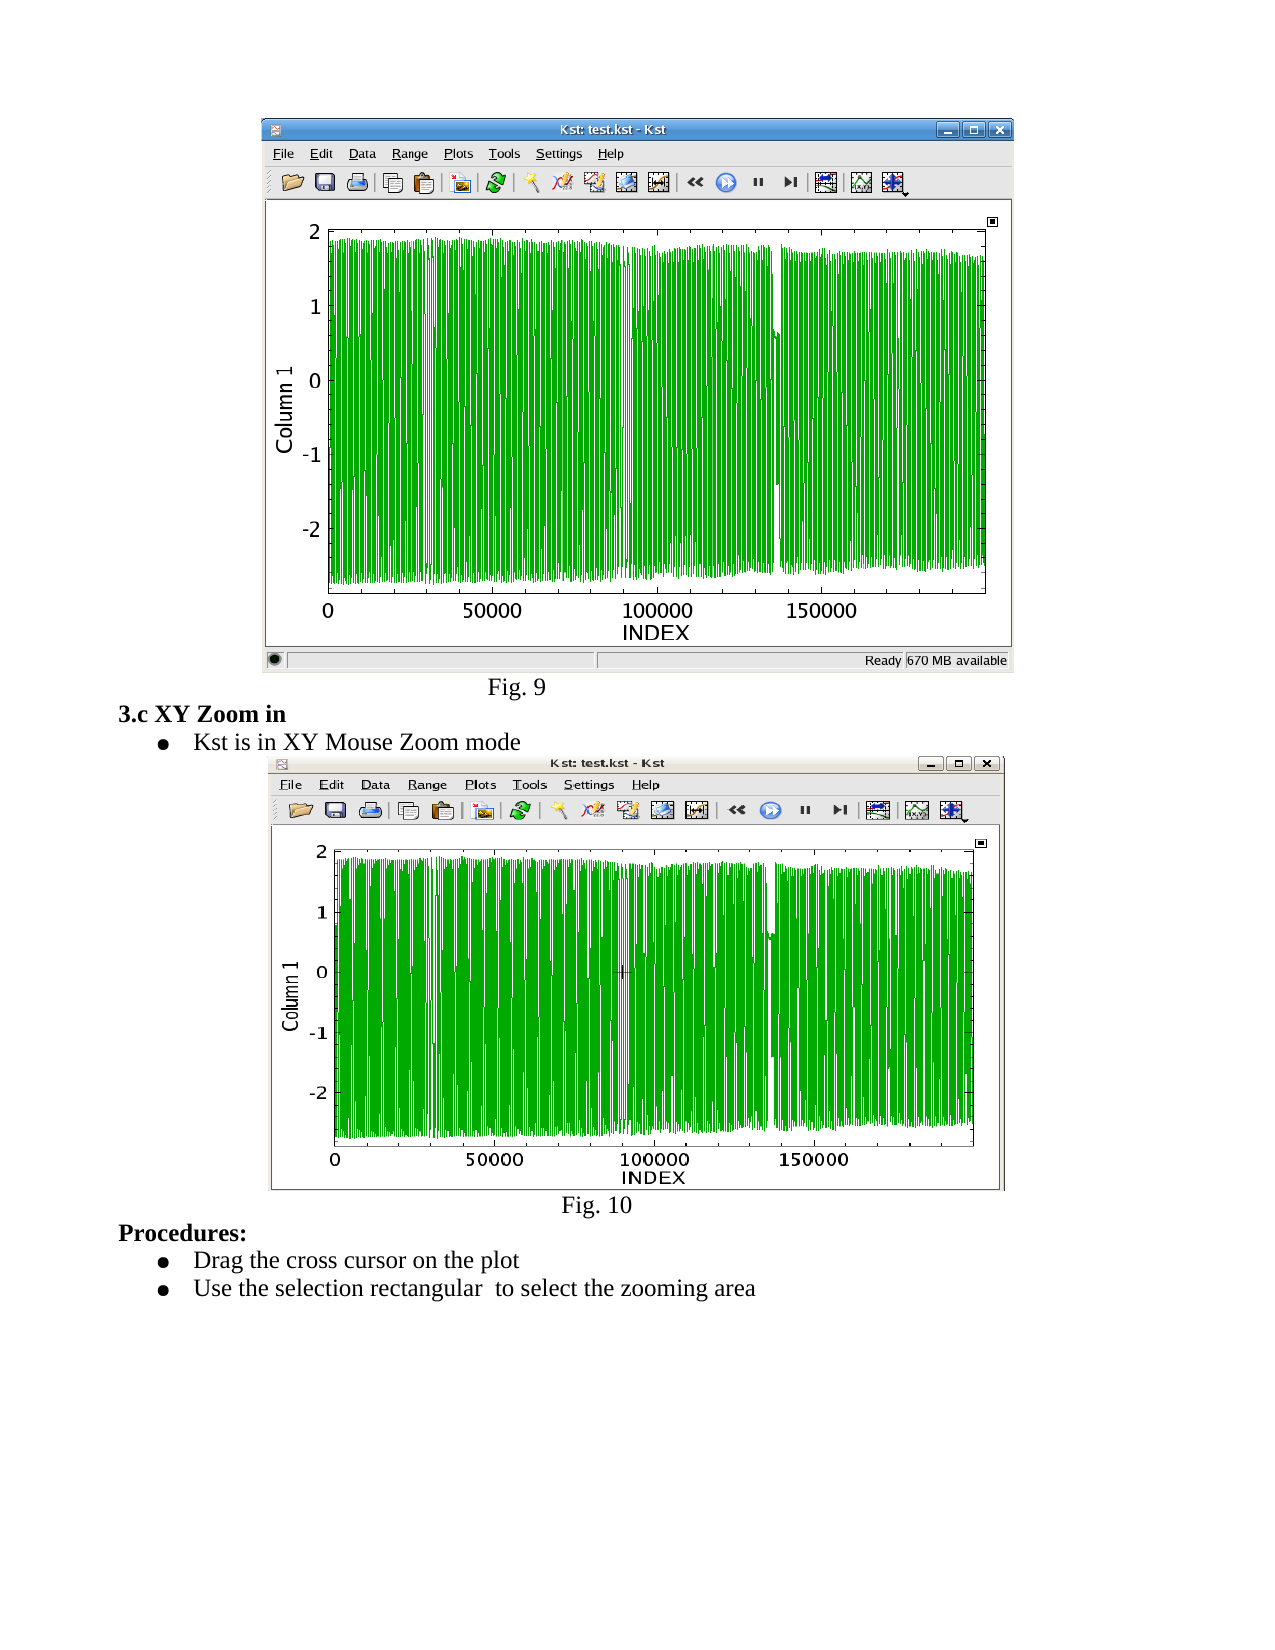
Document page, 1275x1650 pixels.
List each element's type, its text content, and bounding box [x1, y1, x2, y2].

text 3.c XY Zoom in [118, 701, 1157, 728]
text Procedures: [118, 1219, 1157, 1246]
list Kst is in XY Mouse Zoom mode [156, 728, 1157, 756]
picture [267, 756, 1008, 1191]
text Fig. 10 [118, 756, 1157, 1219]
list Use the selection rectangular to select the zooming area [156, 1274, 1157, 1302]
list Drag the cross cursor on the plot [156, 1246, 1157, 1274]
picture [261, 118, 1014, 673]
text Fig. 9 [118, 118, 1157, 701]
